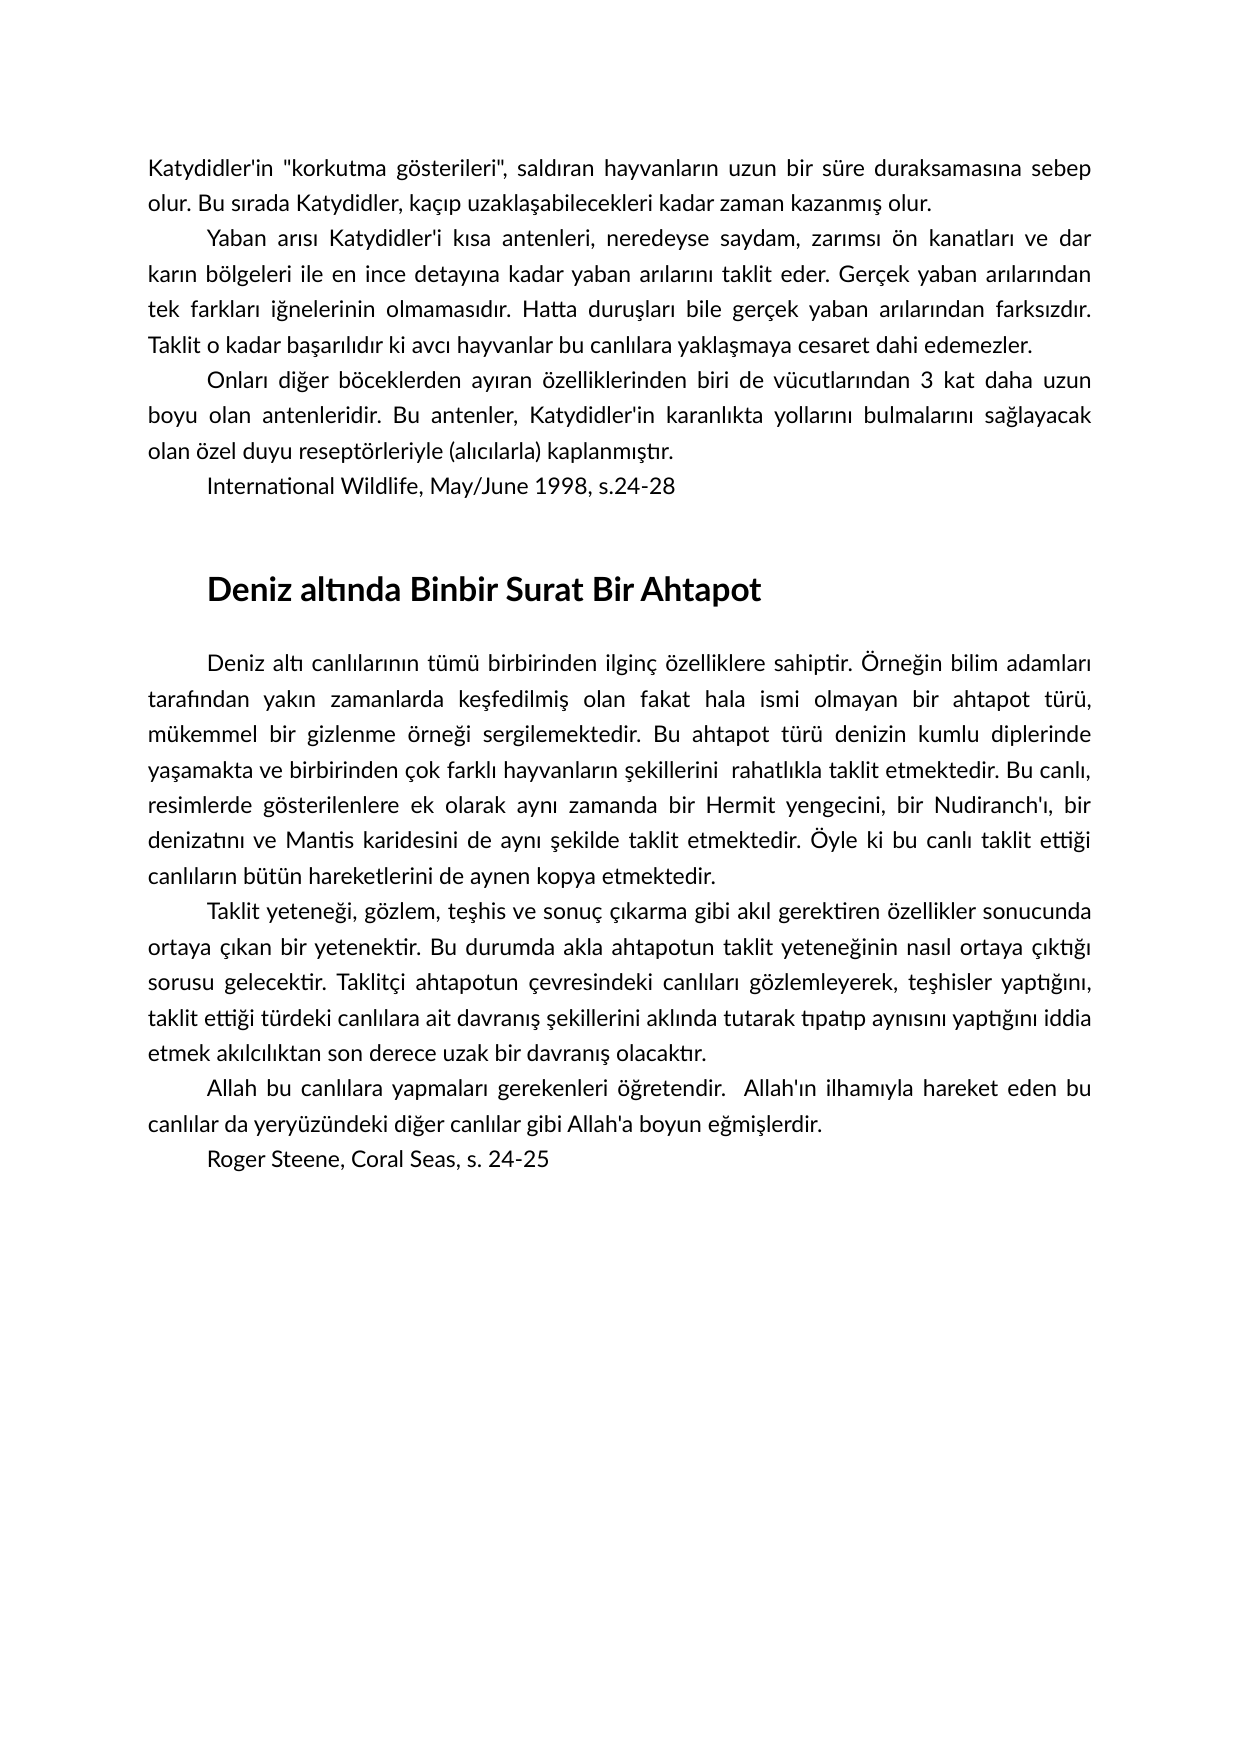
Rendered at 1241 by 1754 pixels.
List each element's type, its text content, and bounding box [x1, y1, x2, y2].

text Katydidler'in "korkutma gösterileri", saldıran hayvanların uzun bir süre duraksamasına sebep olur. Bu sırada Katydidler, kaçıp uzaklaşabilecekleri kadar zaman kazanmış olur. [148, 148, 1093, 218]
text Roger Steene, Coral Seas, s. 24-25 [148, 1139, 1093, 1175]
text Yaban arısı Katydidler'i kısa antenleri, neredeyse saydam, zarımsı ön kanatları ve dar karın bölgeleri ile en ince detayına kadar yaban arılarını taklit eder. Gerçek yaban arılarından tek farkları iğnelerinin olmamasıdır. Hatta duruşları bile gerçek yaban arılarından farksızdır. Taklit o kadar başarılıdır ki avcı hayvanlar bu canlılara yaklaşmaya cesaret dahi edemezler. [148, 218, 1093, 360]
text Onları diğer böceklerden ayıran özelliklerinden biri de vücutlarından 3 kat daha uzun boyu olan antenleridir. Bu antenler, Katydidler'in karanlıkta yollarını bulmalarını sağlayacak olan özel duyu reseptörleriyle (alıcılarla) kaplanmıştır. [148, 360, 1093, 466]
text Deniz altı canlılarının tümü birbirinden ilginç özelliklere sahiptir. Örneğin bilim adamları tarafından yakın zamanlarda keşfedilmiş olan fakat hala ismi olmayan bir ahtapot türü, mükemmel bir gizlenme örneği sergilemektedir. Bu ahtapot türü denizin kumlu diplerinde yaşamakta ve birbirinden çok farklı hayvanların şekillerini rahatlıkla taklit etmektedir. Bu canlı, resimlerde gösterilenlere ek olarak aynı zamanda bir Hermit yengecini, bir Nudiranch'ı, bir denizatını ve Mantis karidesini de aynı şekilde taklit etmektedir. Öyle ki bu canlı taklit ettiği canlıların bütün hareketlerini de aynen kopya etmektedir. [148, 643, 1093, 891]
text International Wildlife, May/June 1998, s.24-28 [148, 466, 1093, 502]
subtitle Deniz altında Binbir Surat Bir Ahtapot [148, 573, 1093, 608]
text Taklit yeteneği, gözlem, teşhis ve sonuç çıkarma gibi akıl gerektiren özellikler sonucunda ortaya çıkan bir yetenektir. Bu durumda akla ahtapotun taklit yeteneğinin nasıl ortaya çıktığı sorusu gelecektir. Taklitçi ahtapotun çevresindeki canlıları gözlemleyerek, teşhisler yaptığını, taklit ettiği türdeki canlılara ait davranış şekillerini aklında tutarak tıpatıp aynısını yaptığını iddia etmek akılcılıktan son derece uzak bir davranış olacaktır. [148, 891, 1093, 1068]
text Allah bu canlılara yapmaları gerekenleri öğretendir. Allah'ın ilhamıyla hareket eden bu canlılar da yeryüzündeki diğer canlılar gibi Allah'a boyun eğmişlerdir. [148, 1068, 1093, 1139]
